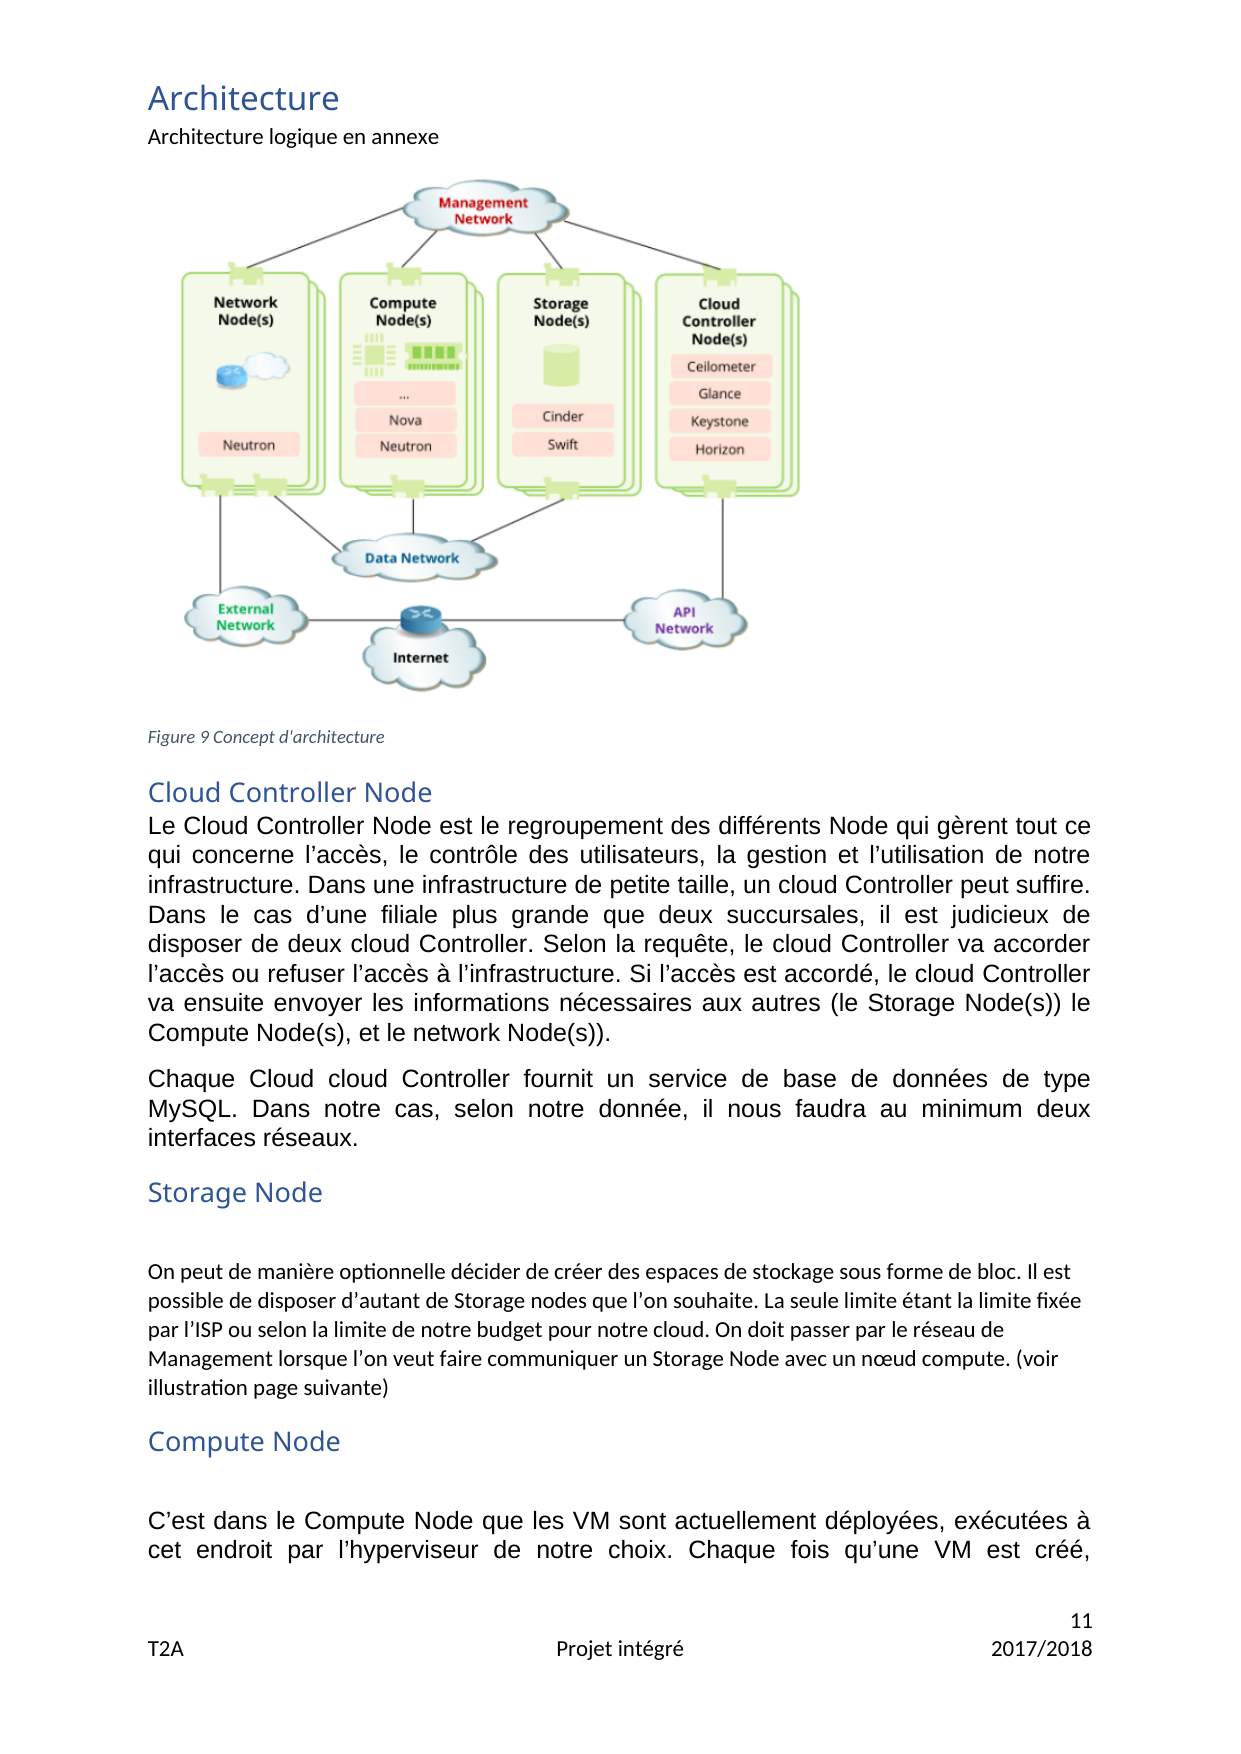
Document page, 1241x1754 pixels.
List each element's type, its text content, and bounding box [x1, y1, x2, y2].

subtitle Storage Node [148, 1174, 1093, 1211]
text Figure 9 Concept d'architecture [148, 725, 1093, 748]
text On peut de manière optionnelle décider de créer des espaces de stockage sous forme de bloc. Il est possible de disposer d’autant de Storage nodes que l’on souhaite. La seule limite étant la limite fixée par l’ISP ou selon la limite de notre budget pour notre cloud. On doit passer par le réseau de Management lorsque l’on veut faire communiquer un Storage Node avec un nœud compute. (voir illustration page suivante) [148, 1257, 1093, 1401]
text C’est dans le Compute Node que les VM sont actuellement déployées, exécutées à cet endroit par l’hyperviseur de notre choix. Chaque fois qu’une VM est créé, [148, 1506, 1093, 1564]
subtitle Cloud Controller Node [148, 773, 1093, 810]
subtitle Architecture [148, 75, 1093, 120]
text Le Cloud Controller Node est le regroupement des différents Node qui gèrent tout ce qui concerne l’accès, le contrôle des utilisateurs, la gestion et l’utilisation de notre infrastructure. Dans une infrastructure de petite taille, un cloud Controller peut suffire. Dans le cas d’une filiale plus grande que deux succursales, il est judicieux de disposer de deux cloud Controller. Selon la requête, le cloud Controller va accorder l’accès ou refuser l’accès à l’infrastructure. Si l’accès est accordé, le cloud Controller va ensuite envoyer les informations nécessaires aux autres (le Storage Node(s)) le Compute Node(s), et le network Node(s)). [148, 811, 1093, 1047]
text Architecture logique en annexe [148, 122, 1093, 150]
text Chaque Cloud cloud Controller fournit un service de base de données de type MySQL. Dans notre cas, selon notre donnée, il nous faudra au minimum deux interfaces réseaux. [148, 1064, 1093, 1152]
subtitle Compute Node [148, 1422, 1093, 1459]
